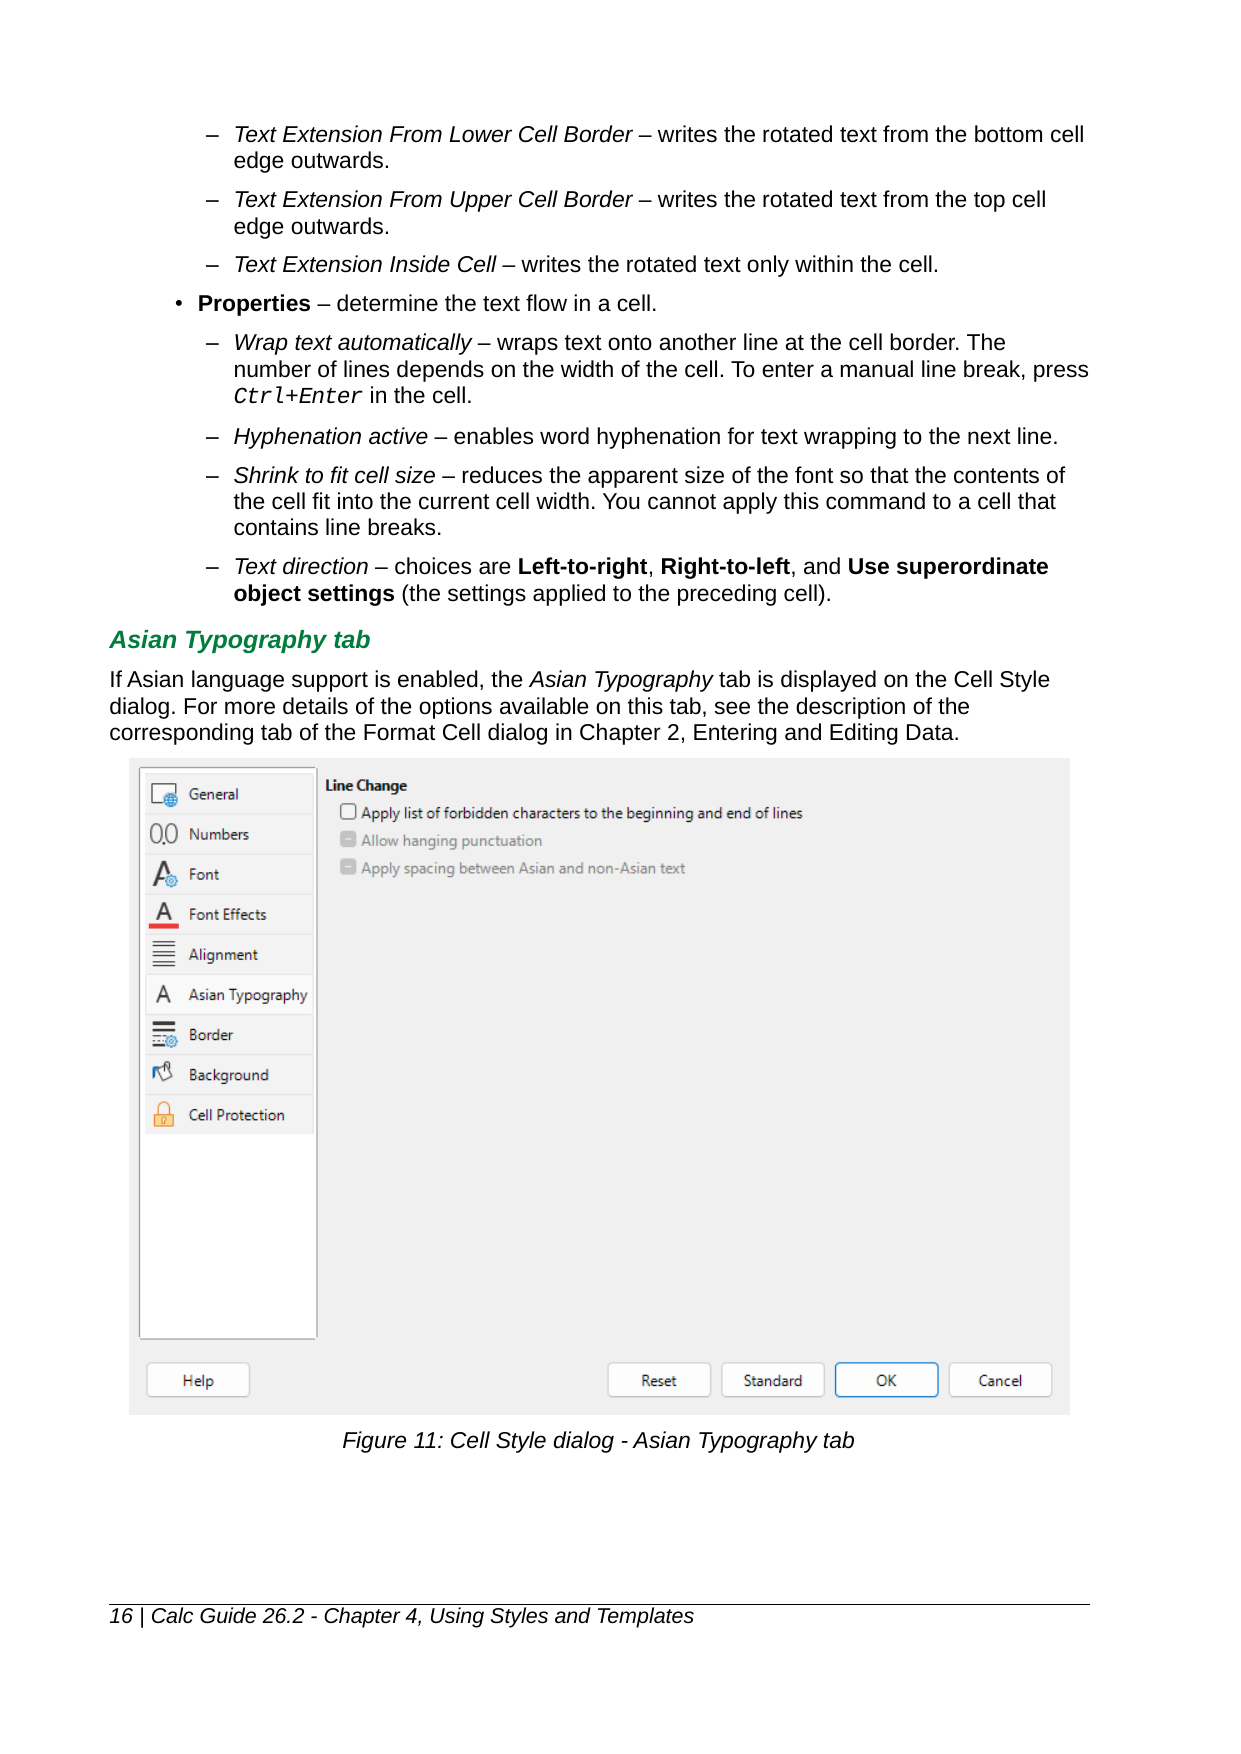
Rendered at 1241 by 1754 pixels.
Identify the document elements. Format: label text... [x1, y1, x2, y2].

list Text direction – choices are Left-to-right, Right-to-left, and Use superordinate object settings (the settings applied to the preceding cell). [218, 553, 1090, 606]
picture [129, 758, 1070, 1415]
subtitle Asian Typography tab [109, 625, 1090, 654]
text If Asian language support is enabled, the Asian Typography tab is displayed on the Cell Style dialog. For more details of the options available on this tab, see the description of the corresponding tab of the Format Cell dialog in Chapter 2, Entering and Editing Data. [109, 666, 1090, 746]
list Wrap text automatically – wraps text onto another line at the cell border. The number of lines depends on the width of the cell. To enter a manual line break, press Ctrl+Enter in the cell. [218, 329, 1090, 410]
list Shrink to fit cell size – reduces the apparent size of the font so that the contents of the cell fit into the current cell width. You cannot apply this command to a cell that contains line breaks. [218, 462, 1090, 541]
list Hyphenation active – enables word hyphenation for text wrapping to the next line. [218, 423, 1090, 449]
text Figure 11: Cell Style dialog - Asian Typography tab [129, 1427, 1070, 1453]
list Text Extension Inside Cell – writes the rotated text only within the cell. [218, 251, 1090, 278]
list Text Extension From Lower Cell Border – writes the rotated text from the bottom cell edge outwards. [218, 121, 1090, 174]
list Properties – determine the text flow in a cell. [183, 290, 1090, 317]
list Text Extension From Upper Cell Border – writes the rotated text from the top cell edge outwards. [218, 186, 1090, 239]
